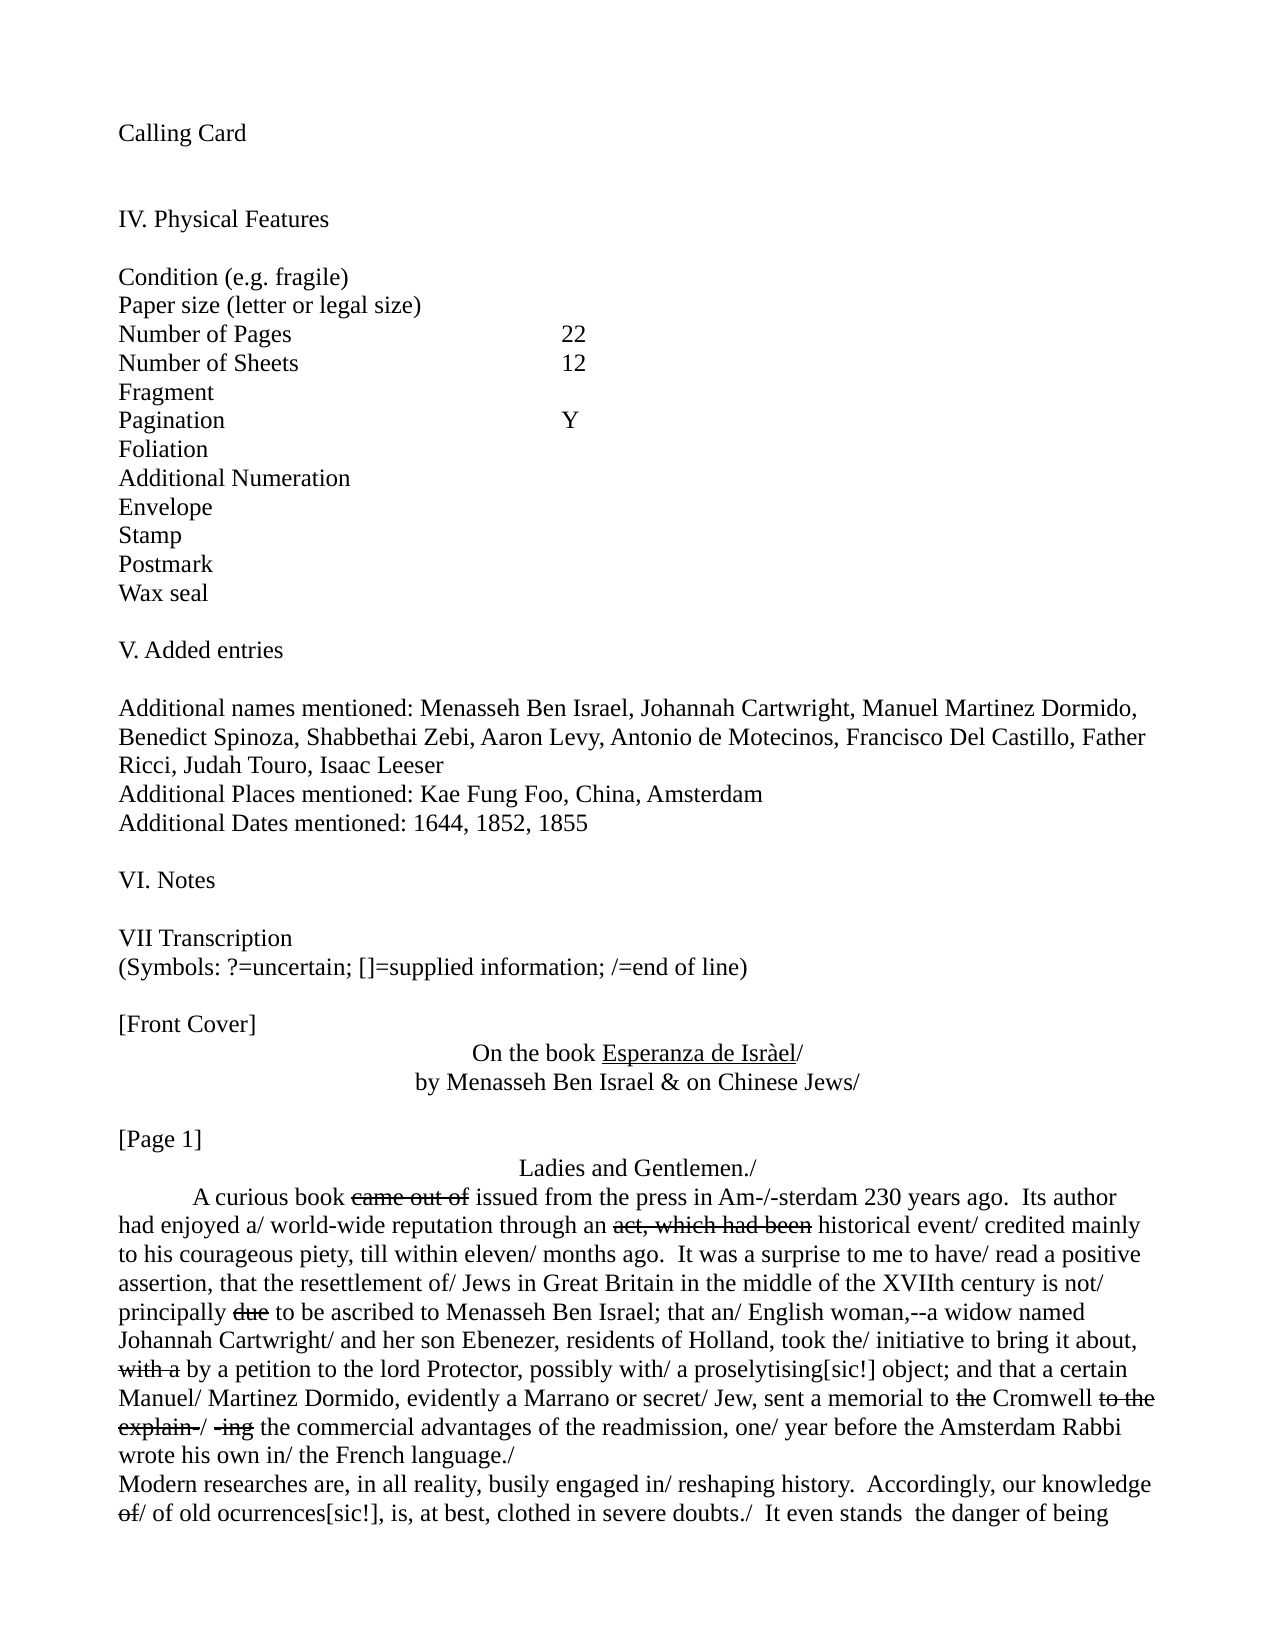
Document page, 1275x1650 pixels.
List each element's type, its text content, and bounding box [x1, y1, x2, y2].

text Postma rk [118, 549, 1157, 578]
text [Front Cover] [118, 1009, 1157, 1038]
text Number of Sheets 12 [118, 348, 1157, 377]
text VII Transcription [118, 923, 1157, 952]
text Fragment [118, 377, 1157, 406]
text A curious book came out of issued from the press in Am-/-sterdam 230 years ago. Its author had enjoyed a/ world-wide reputation through an act, which had been historical event/ credited mainly to his courageous piety, till within eleven/ months ago. It was a surprise to me to have/ read a positive assertion, that the resettlement of/ Jews in Great Britain in the middle of the XVIIth century is not/ principally due to be ascribed to Menasseh Ben Israel; that an/ English woman,--a widow named Johannah Cartwright/ and her son Ebenezer, residents of Holland, took the/ initiative to bring it about, with a by a petition to the lord Protector, possibly with/ a proselytising[sic!] object; and that a certain Manuel/ Martinez Dormido, evidently a Marrano or secret/ Jew, sent a memorial to the Cromwell to the explain-/ -ing the commercial advantages of the readmission, one/ year before the Amsterdam Rabbi wrote his own in/ the French language./ [118, 1182, 1157, 1469]
text Stamp [118, 521, 1157, 549]
text Additional Numeration [118, 463, 1157, 492]
text Paper size (letter or legal size) [118, 291, 1157, 319]
text VI. Notes [118, 866, 1157, 894]
text Ladies and Gentlemen./ [118, 1153, 1157, 1182]
text Pagination Y [118, 406, 1157, 434]
text Additional Dates mentioned: 1644, 1852, 1855 [118, 808, 1157, 837]
text Additional Places mentioned: Kae Fung Foo, China, Amsterdam [118, 779, 1157, 808]
text Envelope [118, 492, 1157, 521]
text IV. Physical Features [118, 204, 1157, 233]
text (Symbols: ?=uncertain; []=supplied information; /=end of line) [118, 952, 1157, 981]
text Foliation [118, 434, 1157, 463]
text Wax seal [118, 578, 1157, 607]
text On the book Esperanza de Isràel/ [118, 1038, 1157, 1067]
text [Page 1] [118, 1124, 1157, 1153]
text by Menasseh Ben Israel & on Chinese Jews/ [118, 1067, 1157, 1096]
text Condition (e.g. fragile) [118, 262, 1157, 291]
text V. Added entries [118, 636, 1157, 664]
text Additional names mentioned: Menasseh Ben Israel, Johannah Cartwright, Manuel Martinez Dormido, Benedict Spinoza, Shabbethai Zebi, Aaron Levy, Antonio de Motecinos, Francisco Del Castillo, Father Ricci, Judah Touro, Isaac Leeser [118, 693, 1157, 779]
text Number of Pages 22 [118, 319, 1157, 348]
text Modern researches are, in all reality, busily engaged in/ reshaping history. Accordingly, our knowledge of/ of old ocurrences[sic!], is, at best, clothed in severe doubts./ It even stands the danger of being [118, 1469, 1157, 1527]
text Calling Card [118, 118, 1157, 147]
